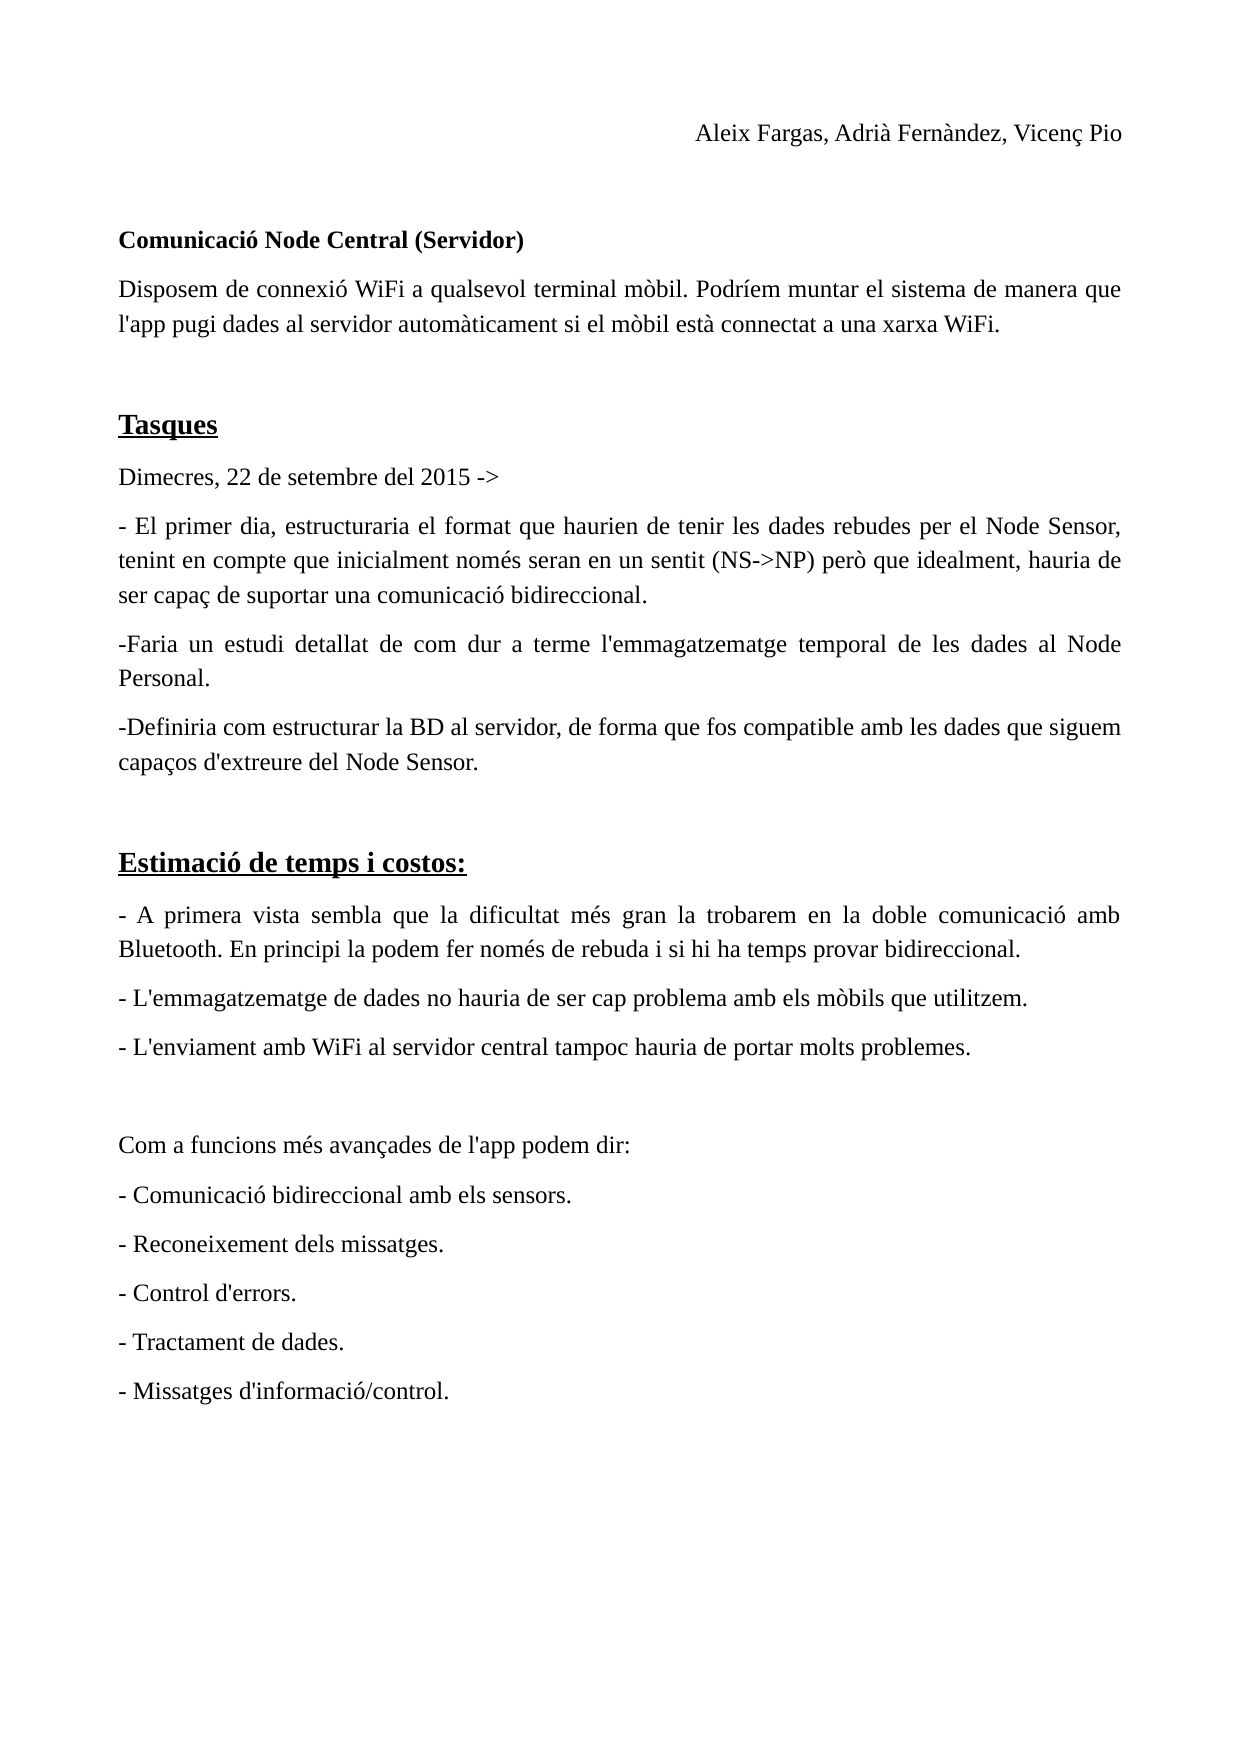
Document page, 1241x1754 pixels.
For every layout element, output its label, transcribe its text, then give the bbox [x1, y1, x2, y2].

text -Faria un estudi detallat de com dur a terme l'emmagatzematge temporal de les dades al Node Personal. [118, 629, 1122, 692]
text Comunicació Node Central (Servidor) [118, 225, 1122, 254]
text Dimecres, 22 de setembre del 2015 -> [118, 462, 1122, 491]
text - L'emmagatzematge de dades no hauria de ser cap problema amb els mòbils que utilitzem. [118, 983, 1122, 1012]
text Tasques [118, 407, 1122, 441]
text - Tractament de dades. [118, 1327, 1122, 1356]
text - Comunicació bidireccional amb els sensors. [118, 1180, 1122, 1208]
text - Missatges d'informació/control. [118, 1376, 1122, 1405]
text - Reconeixement dels missatges. [118, 1229, 1122, 1257]
text -Definiria com estructurar la BD al servidor, de forma que fos compatible amb les dades que siguem capaços d'extreure del Node Sensor. [118, 712, 1122, 776]
text - Control d'errors. [118, 1278, 1122, 1307]
text Disposem de connexió WiFi a qualsevol terminal mòbil. Podríem muntar el sistema de manera que l'app pugi dades al servidor automàticament si el mòbil està connectat a una xarxa WiFi. [118, 274, 1122, 338]
text - El primer dia, estructuraria el format que haurien de tenir les dades rebudes per el Node Sensor, tenint en compte que inicialment només seran en un sentit (NS->NP) però que idealment, hauria de ser capaç de suportar una comunicació bidireccional. [118, 511, 1122, 609]
text Com a funcions més avançades de l'app podem dir: [118, 1131, 1122, 1159]
text Estimació de temps i costos: [118, 845, 1122, 879]
text - L'enviament amb WiFi al servidor central tampoc hauria de portar molts problemes. [118, 1032, 1122, 1061]
text - A primera vista sembla que la dificultat més gran la trobarem en la doble comunicació amb Bluetooth. En principi la podem fer només de rebuda i si hi ha temps provar bidireccional. [118, 900, 1122, 963]
